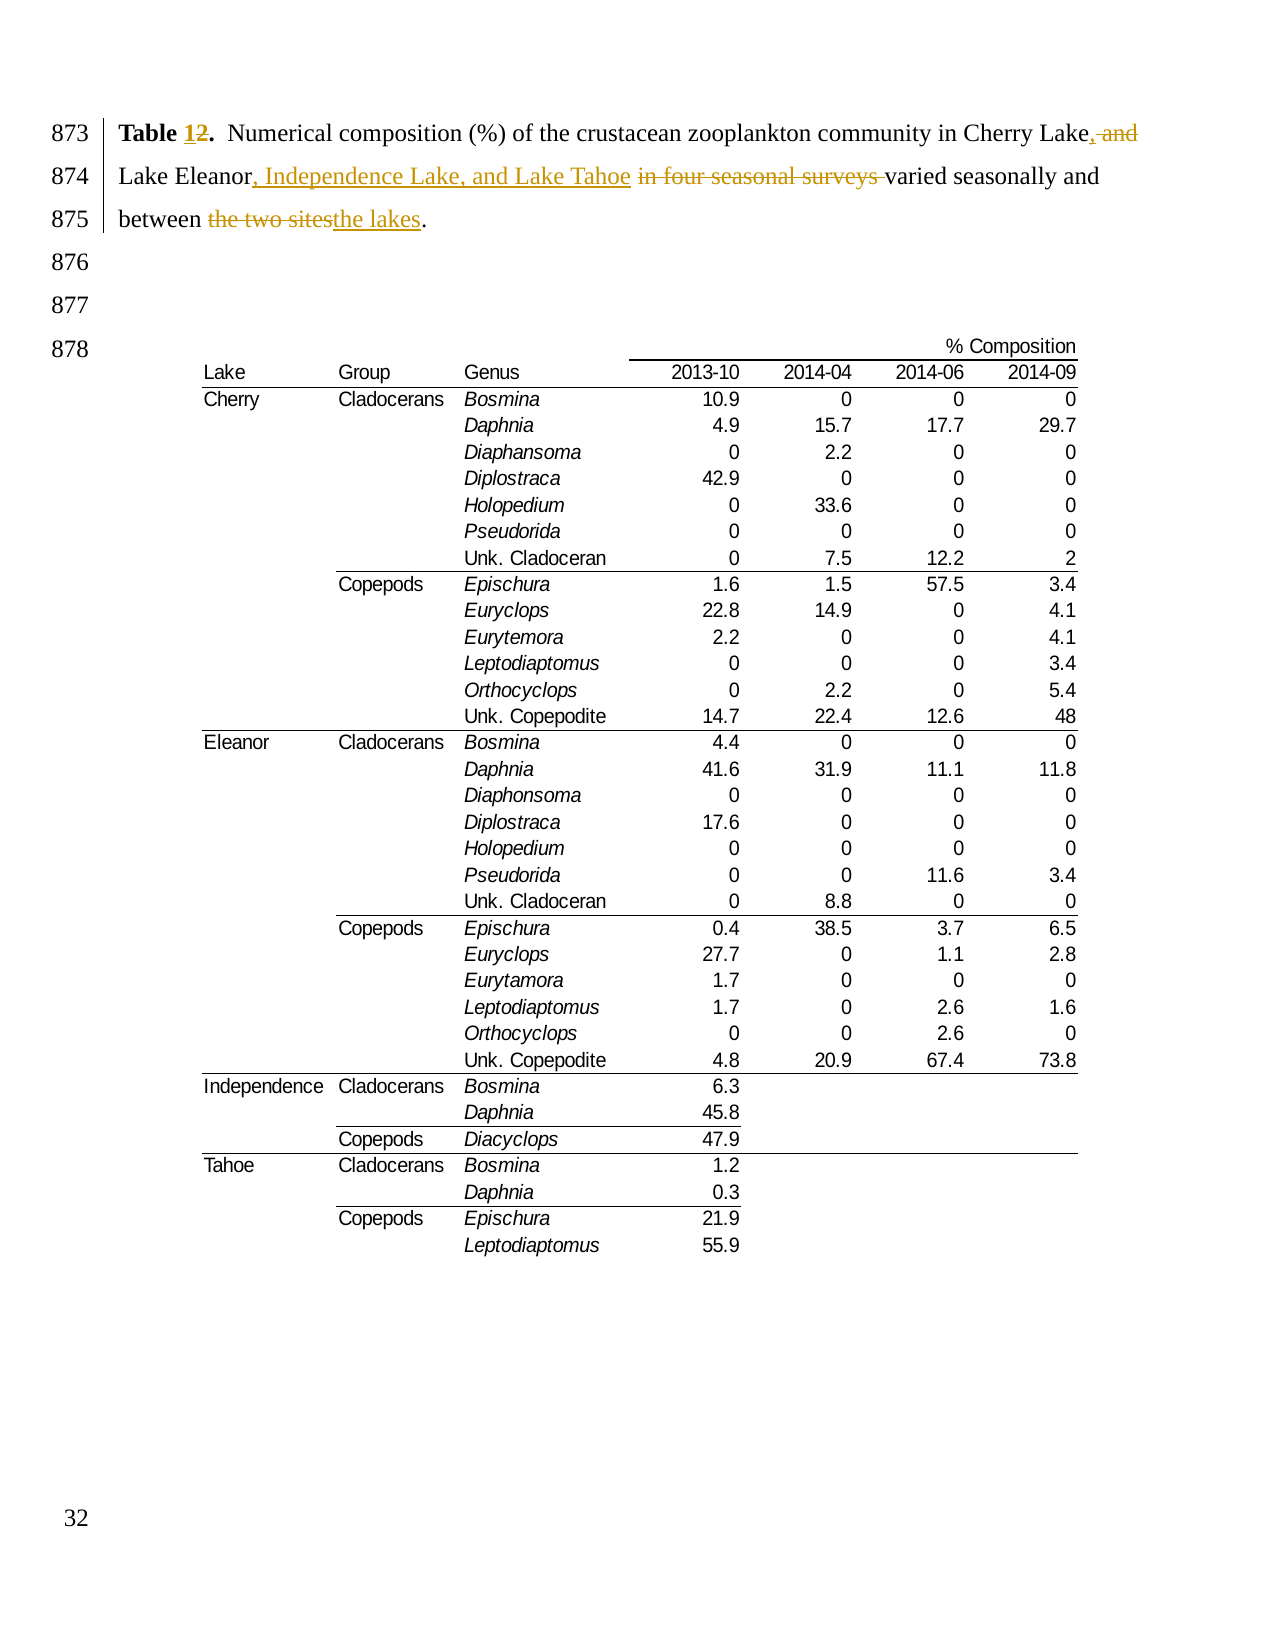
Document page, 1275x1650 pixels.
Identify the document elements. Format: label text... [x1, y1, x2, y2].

text Table 1. Numerical composition (%) of the crustacean zooplankton community in Cherry Lake, Lake Eleanor, Independence Lake, and Lake Tahoe varied seasonally and between the lakes. [118, 118, 1157, 233]
